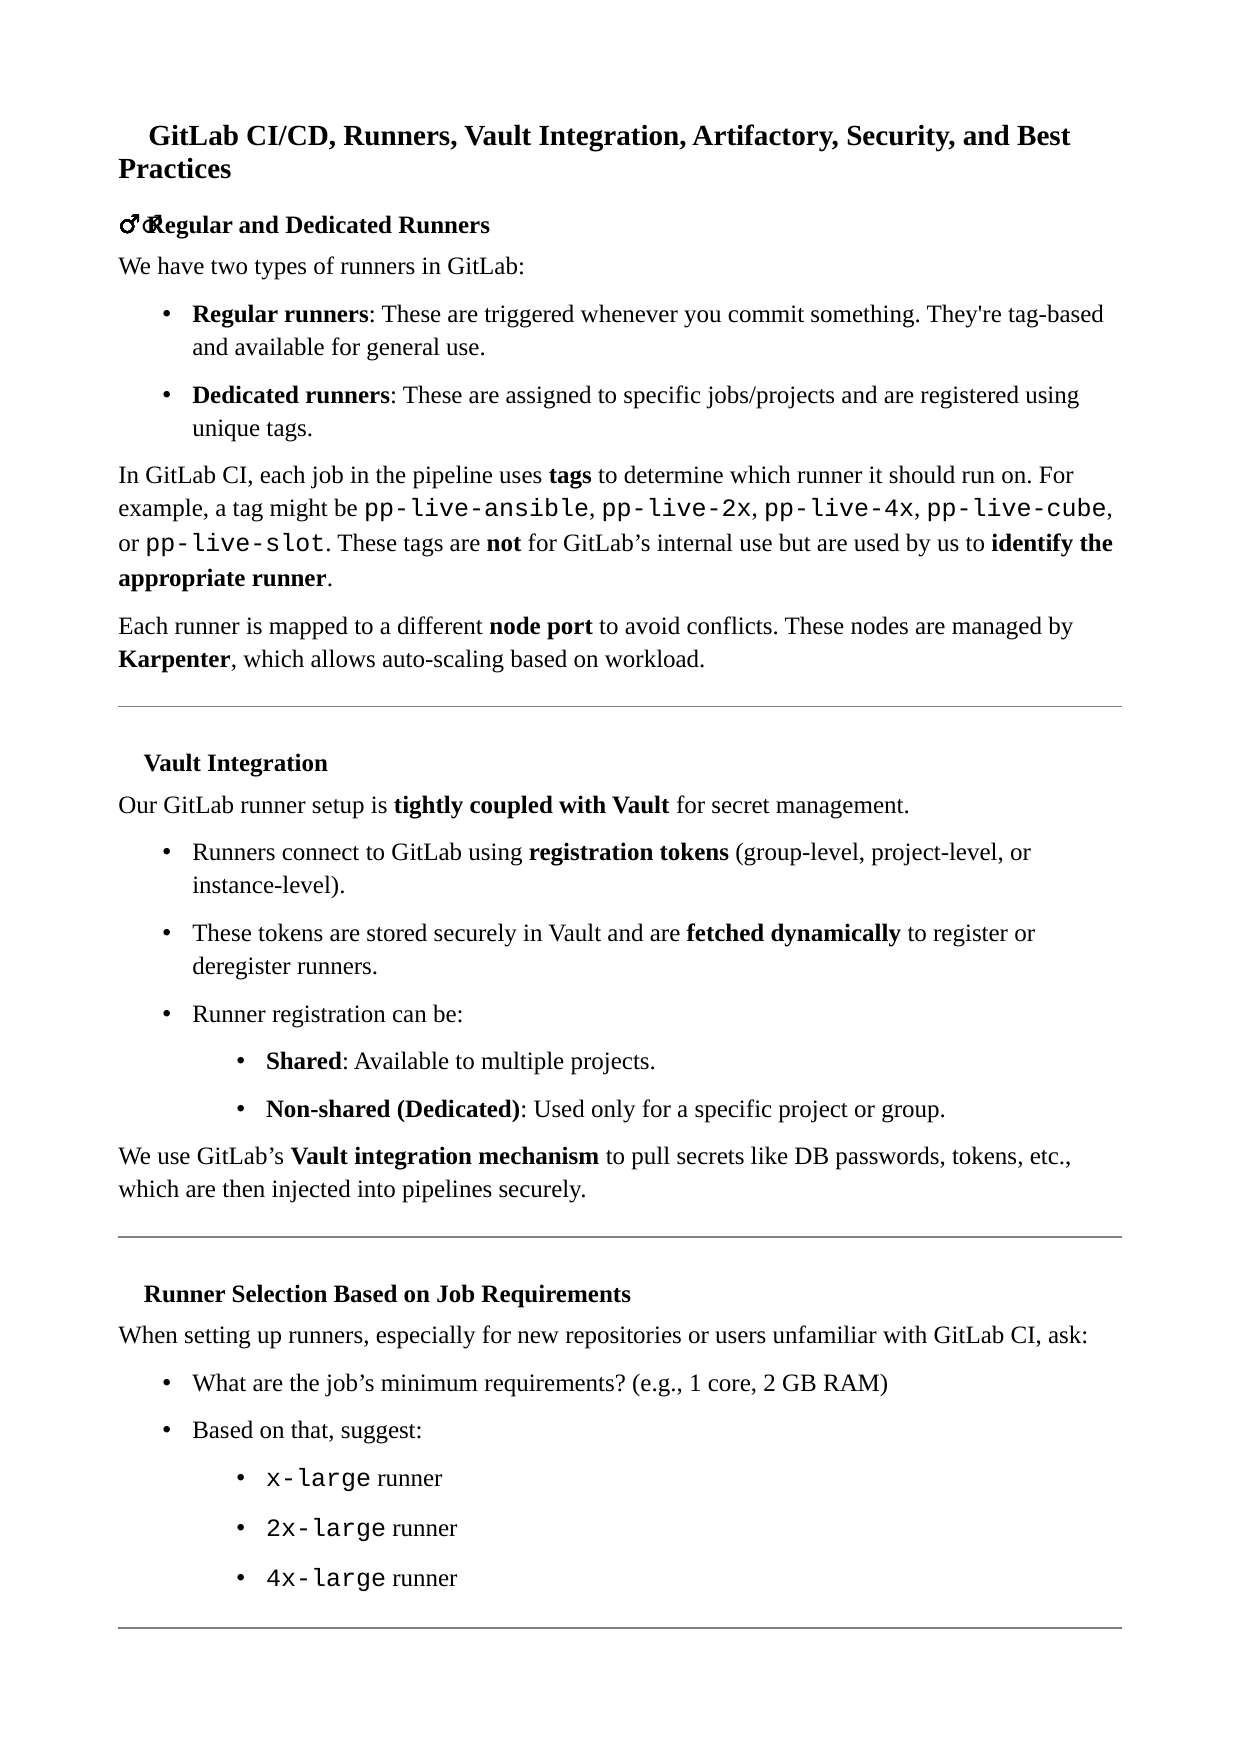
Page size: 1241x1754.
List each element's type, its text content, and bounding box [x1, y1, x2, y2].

list Runners connect to GitLab using registration tokens (group-level, project-level, or instance-level). [162, 837, 1122, 899]
text Our GitLab runner setup is tightly coupled with Vault for secret management. [118, 790, 1122, 818]
list Based on that, suggest: [162, 1415, 1122, 1444]
list These tokens are stored securely in Vault and are fetched dynamically to register or deregister runners. [162, 918, 1122, 980]
text When setting up runners, especially for new repositories or users unfamiliar with GitLab CI, ask: [118, 1320, 1122, 1349]
text In GitLab CI, each job in the pipeline uses tags to determine which runner it should run on. For example, a tag might be pp-live-ansible, pp-live-2x, pp-live-4x, pp-live-cube, or pp-live-slot. These tags are not for GitLab’s internal use but are used by us to identify the appropriate runner. [118, 460, 1122, 592]
list Shared: Available to multiple projects. [236, 1046, 1122, 1075]
subtitle 🏃‍♂️ Regular and Dedicated Runners [118, 210, 1122, 239]
list Regular runners: These are triggered whenever you commit something. They're tag-based and available for general use. [162, 299, 1122, 361]
subtitle 🔧 GitLab CI/CD, Runners, Vault Integration, Artifactory, Security, and Best Practices [118, 118, 1122, 185]
subtitle 💡 Runner Selection Based on Job Requirements [118, 1279, 1122, 1308]
text We use GitLab’s Vault integration mechanism to pull secrets like DB passwords, tokens, etc., which are then injected into pipelines securely. [118, 1141, 1122, 1203]
list Non-shared (Dedicated): Used only for a specific project or group. [236, 1094, 1122, 1123]
list x-large runner [236, 1463, 1122, 1494]
text Each runner is mapped to a different node port to avoid conflicts. These nodes are managed by Karpenter, which allows auto-scaling based on workload. [118, 611, 1122, 673]
list Runner registration can be: [162, 999, 1122, 1027]
list 4x-large runner [236, 1563, 1122, 1594]
text We have two types of runners in GitLab: [118, 251, 1122, 280]
subtitle 🔐 Vault Integration [118, 748, 1122, 777]
list What are the job’s minimum requirements? (e.g., 1 core, 2 GB RAM) [162, 1368, 1122, 1396]
list Dedicated runners: These are assigned to specific jobs/projects and are registered using unique tags. [162, 380, 1122, 441]
list 2x-large runner [236, 1513, 1122, 1544]
